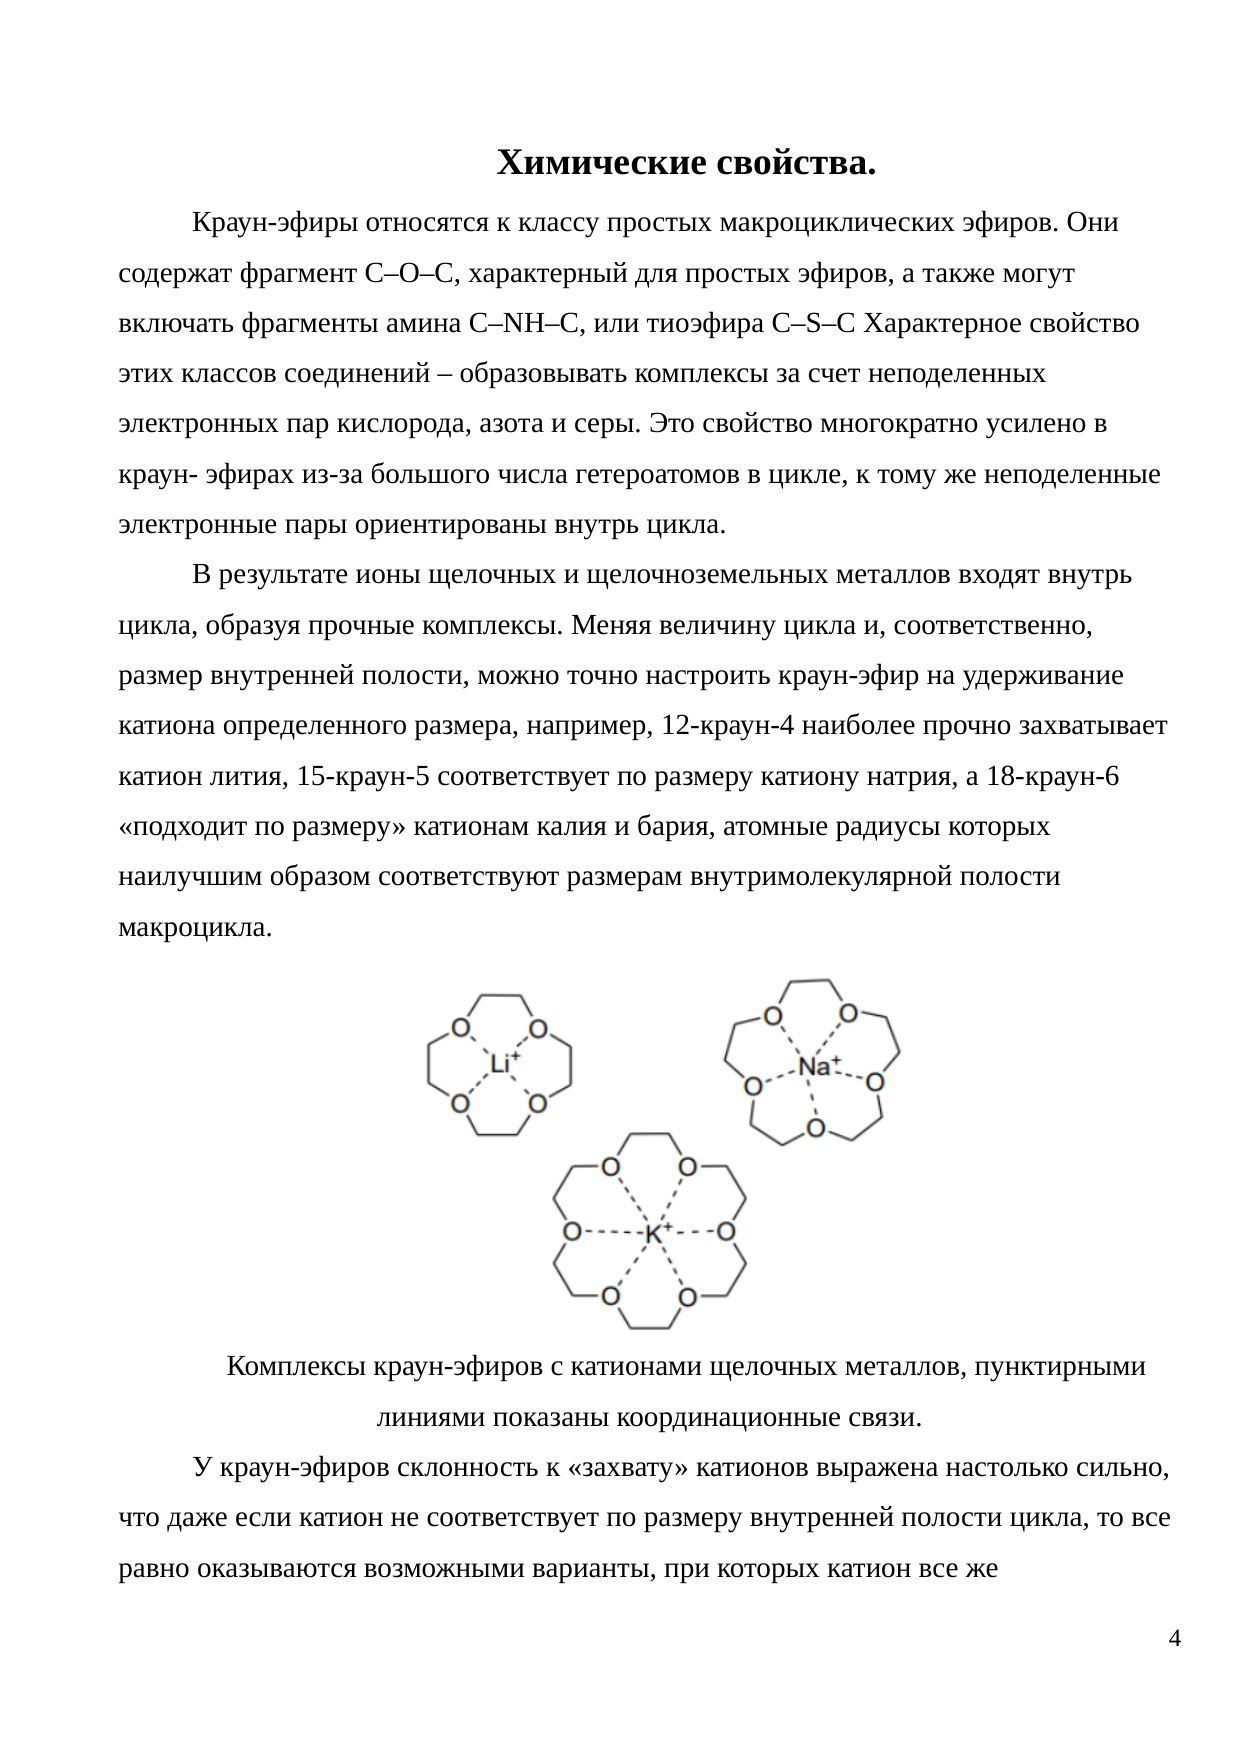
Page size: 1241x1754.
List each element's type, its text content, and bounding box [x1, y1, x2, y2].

text У краун-эфиров склонность к «захвату» катионов выражена настолько сильно, что даже если катион не соответствует по размеру внутренней полости цикла, то все равно оказываются возможными варианты, при которых катион все же [118, 1449, 1181, 1583]
text Краун-эфиры относятся к классу простых макроциклических эфиров. Они содержат фрагмент С–О–С, характерный для простых эфиров, а также могут включать фрагменты амина C–NH–C, или тиоэфира C–S–C Характерное свойство этих классов соединений – образовывать комплексы за счет неподеленных электронных пар кислорода, азота и серы. Это свойство многократно усилено в краун- эфирах из-за большого числа гетероатомов в цикле, к тому же неподеленные электронные пары ориентированы внутрь цикла. [118, 204, 1181, 540]
text В результате ионы щелочных и щелочноземельных металлов входят внутрь цикла, образуя прочные комплексы. Меняя величину цикла и, соответственно, размер внутренней полости, можно точно настроить краун-эфир на удерживание катиона определенного размера, например, 12-краун-4 наиболее прочно захватывает катион лития, 15-краун-5 соответствует по размеру катиону натрия, а 18-краун-6 «подходит по размеру» катионам калия и бария, атомные радиусы которых наилучшим образом соответствуют размерам внутримолекулярной полости макроцикла. [118, 557, 1181, 942]
text Химические свойства. [118, 140, 1181, 183]
text Комплексы краун-эфиров с катионами щелочных металлов, пунктирными линиями показаны координационные связи. [118, 1348, 1181, 1432]
